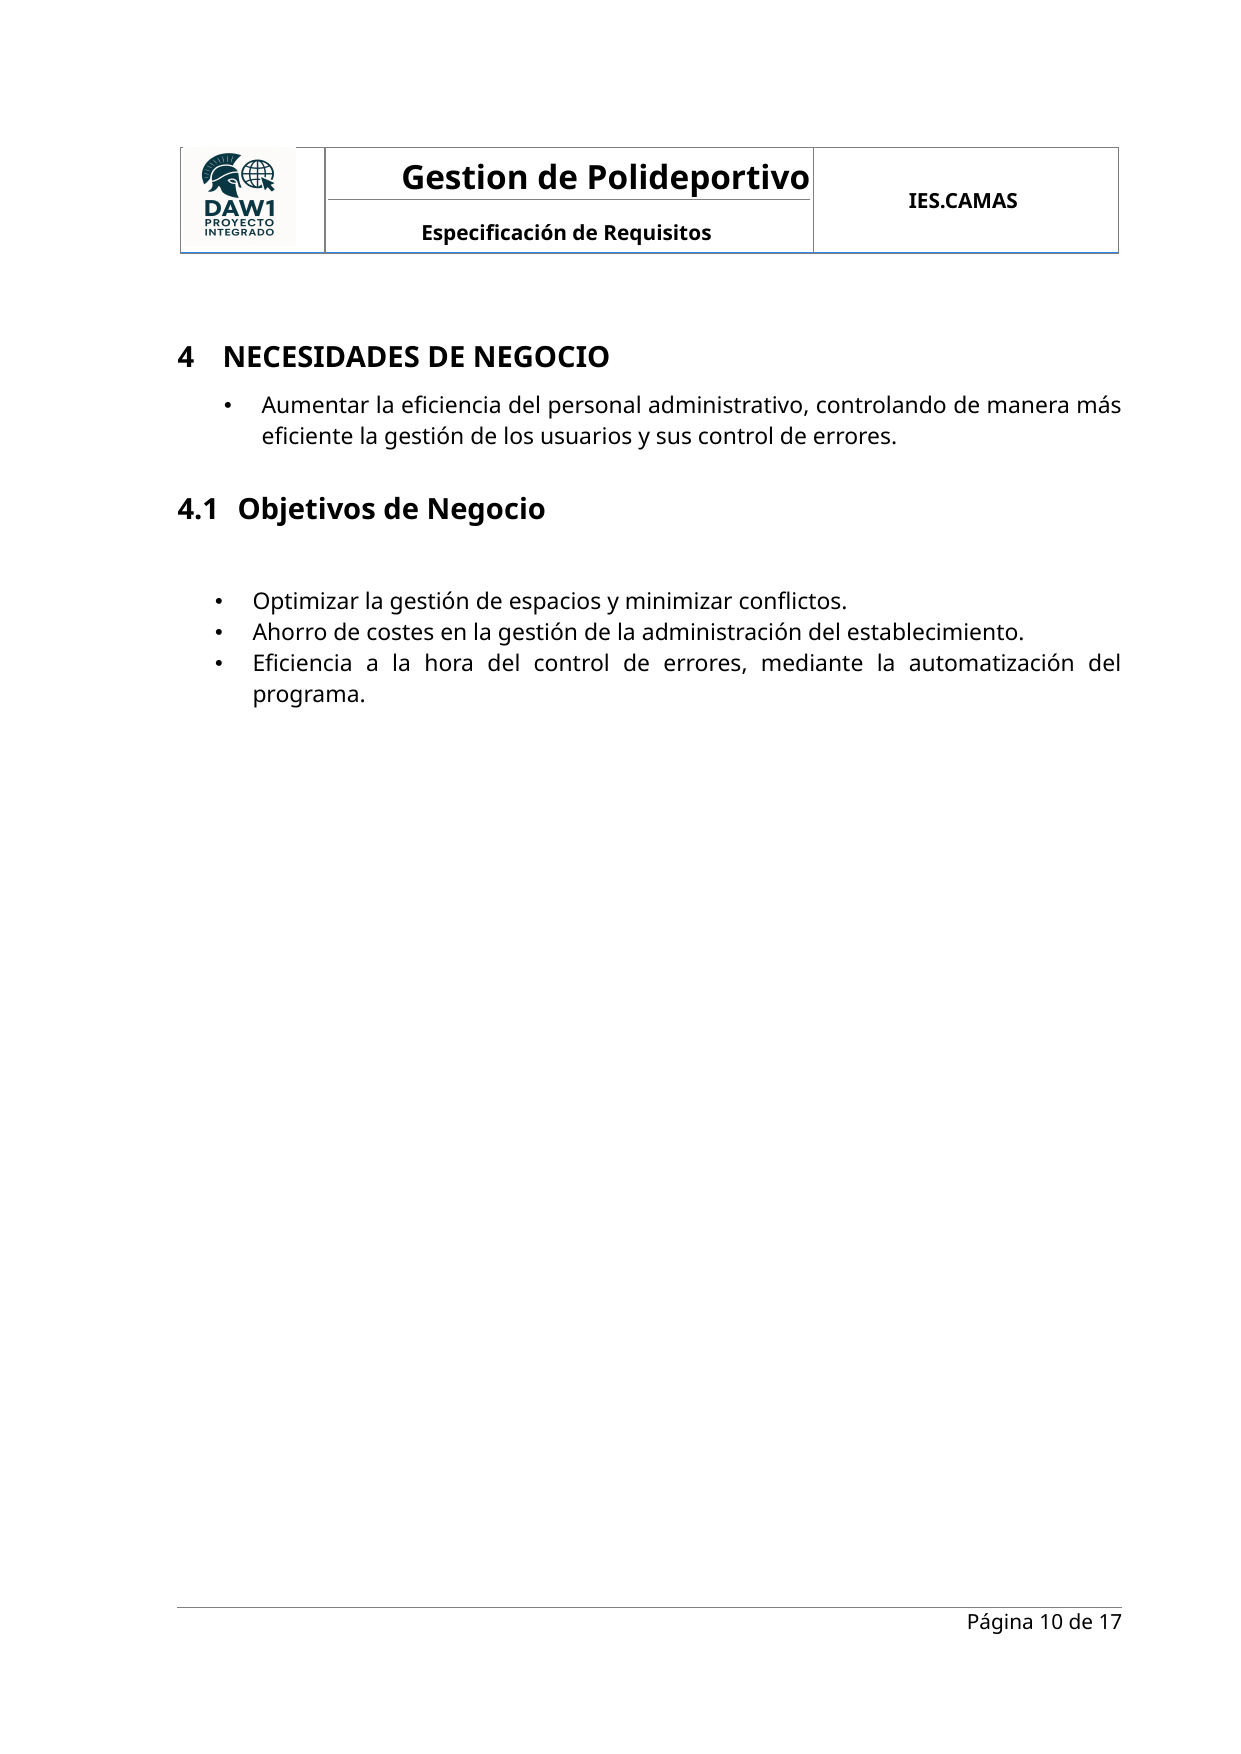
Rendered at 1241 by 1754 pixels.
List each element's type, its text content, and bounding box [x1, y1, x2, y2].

list Optimizar la gestión de espacios y minimizar conflictos. [215, 584, 1122, 616]
picture [183, 147, 296, 246]
list Aumentar la eficiencia del personal administrativo, controlando de manera más eficiente la gestión de los usuarios y sus control de errores. [224, 389, 1122, 451]
subtitle NECESIDADES DE NEGOCIO [177, 336, 1122, 376]
subtitle Objetivos de Negocio [177, 489, 1122, 528]
list Eficiencia a la hora del control de errores, mediante la automatización del programa. [215, 647, 1122, 709]
list Ahorro de costes en la gestión de la administración del establecimiento. [215, 616, 1122, 647]
